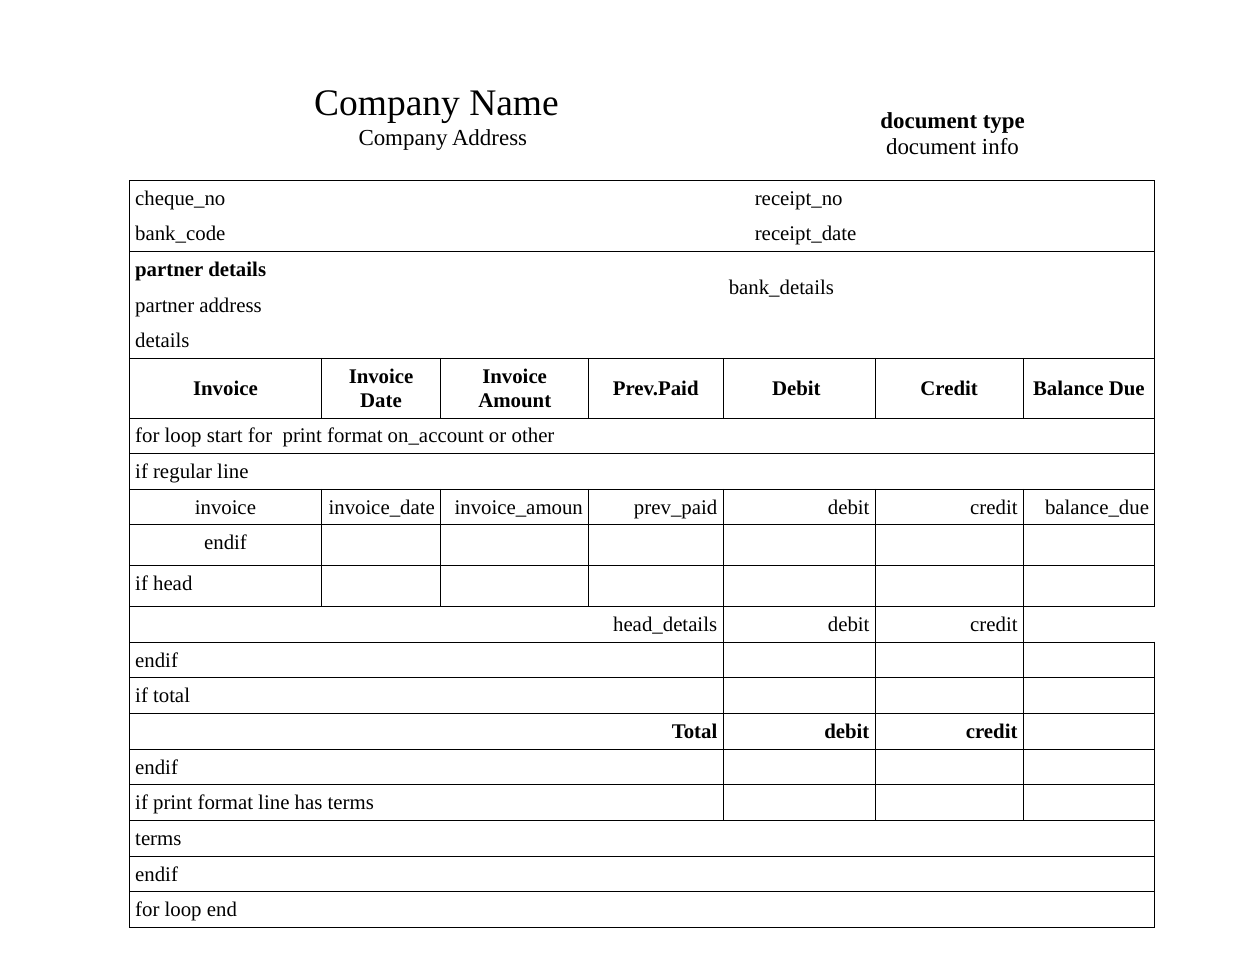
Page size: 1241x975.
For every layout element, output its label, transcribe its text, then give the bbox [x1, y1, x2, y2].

table_cell if regular line [130, 454, 1154, 489]
table_cell [724, 566, 875, 606]
table_cell head_details [130, 607, 723, 642]
table_cell partner address [130, 287, 723, 322]
table_cell Balance Due [1024, 359, 1154, 417]
table_cell [1024, 525, 1154, 565]
table_cell [724, 525, 875, 565]
table_cell debit [724, 714, 875, 749]
table_cell Credit [876, 359, 1023, 417]
table_cell details [130, 322, 1154, 358]
table_cell [322, 525, 440, 565]
table_cell debit [724, 607, 875, 642]
table_cell [1024, 750, 1154, 784]
table_cell [724, 785, 875, 820]
table_cell credit [876, 714, 1023, 749]
table_cell [1024, 714, 1154, 749]
table_cell [1024, 566, 1154, 606]
table_cell [1024, 785, 1154, 820]
table_cell Total [130, 714, 723, 749]
table_cell [589, 525, 723, 565]
table_cell [1024, 607, 1154, 642]
table_cell Prev.Paid [589, 359, 723, 417]
table_cell endif [130, 857, 1154, 891]
table_cell [441, 525, 588, 565]
table_cell [876, 678, 1023, 713]
table_cell credit [876, 607, 1023, 642]
table_cell [876, 525, 1023, 565]
table_cell balance_due [1024, 490, 1154, 524]
table_header cheque_no [130, 181, 749, 216]
table_cell [322, 566, 440, 606]
table_cell for loop end [130, 892, 1154, 927]
table_cell bank_details [723, 252, 1154, 322]
table_cell endif [130, 643, 723, 677]
table_cell [1024, 643, 1154, 677]
table_cell [724, 678, 875, 713]
table_cell [1024, 678, 1154, 713]
table_cell [724, 643, 875, 677]
table_cell for loop start for print format on_account or other [130, 419, 1154, 453]
table_header receipt_no [749, 181, 1154, 216]
table_cell credit [876, 490, 1023, 524]
table_cell Invoice [130, 359, 321, 417]
table_cell bank_code [130, 216, 749, 251]
table_cell [724, 750, 875, 784]
table_cell if total [130, 678, 723, 713]
table_cell Invoice Amount [441, 359, 588, 417]
table_cell invoice_amoun [441, 490, 588, 524]
table_cell receipt_date [749, 216, 1154, 251]
table_cell [876, 643, 1023, 677]
table_cell terms [130, 821, 1154, 856]
table_cell debit [724, 490, 875, 524]
table_cell Invoice Date [322, 359, 440, 417]
table_cell [876, 785, 1023, 820]
table_cell partner details [130, 252, 723, 287]
table_cell invoice [130, 490, 321, 524]
table_cell [441, 566, 588, 606]
table_cell prev_paid [589, 490, 723, 524]
table_cell [876, 750, 1023, 784]
table_cell endif [130, 525, 321, 565]
table_cell invoice_date [322, 490, 440, 524]
table_cell [876, 566, 1023, 606]
table_cell Debit [724, 359, 875, 417]
table_cell [589, 566, 723, 606]
table_cell endif [130, 750, 723, 784]
table_cell if print format line has terms [130, 785, 723, 820]
table_cell if head [130, 566, 321, 606]
